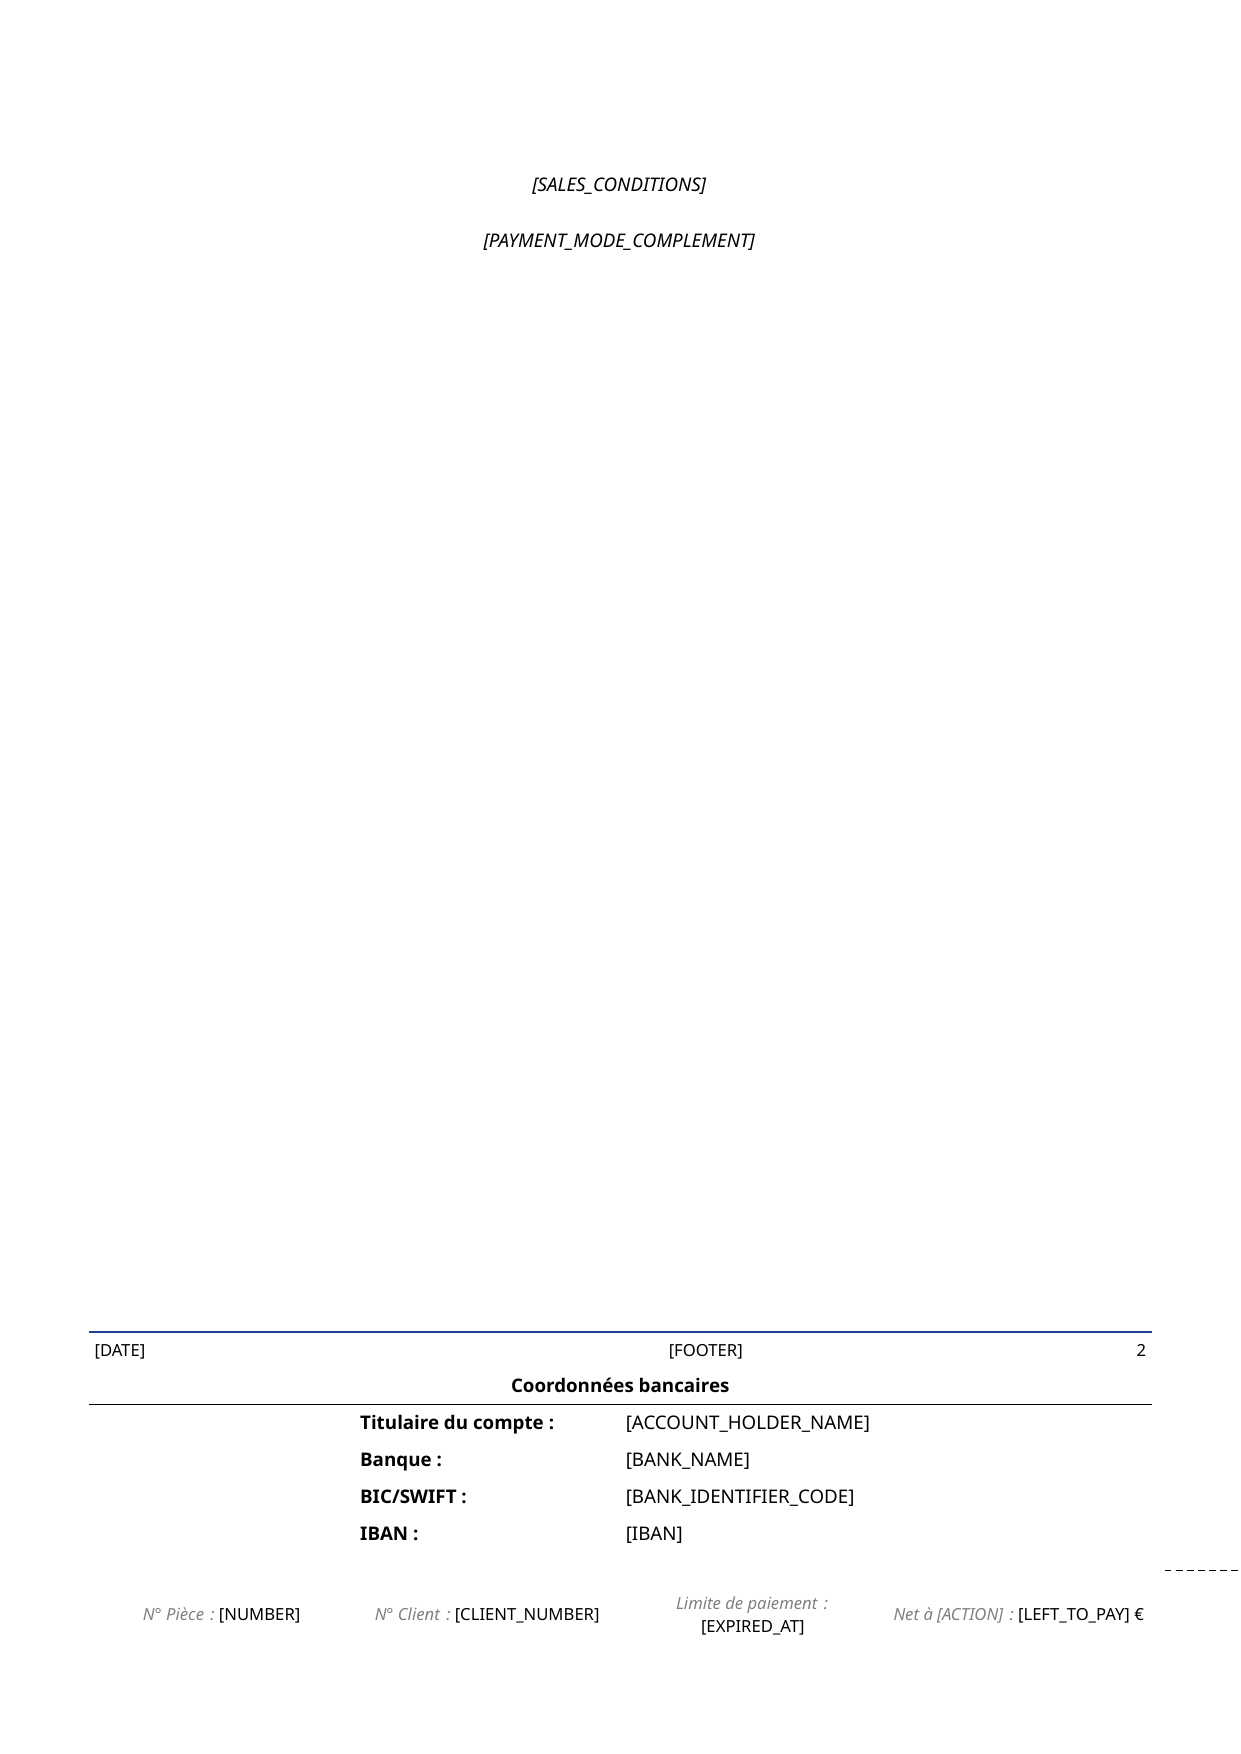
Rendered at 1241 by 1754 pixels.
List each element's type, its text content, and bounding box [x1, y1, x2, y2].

table_header [PAYMENT_MODE_COMPLEMENT] [89, 221, 1152, 258]
table_header [SALES_CONDITIONS] [89, 165, 1152, 202]
